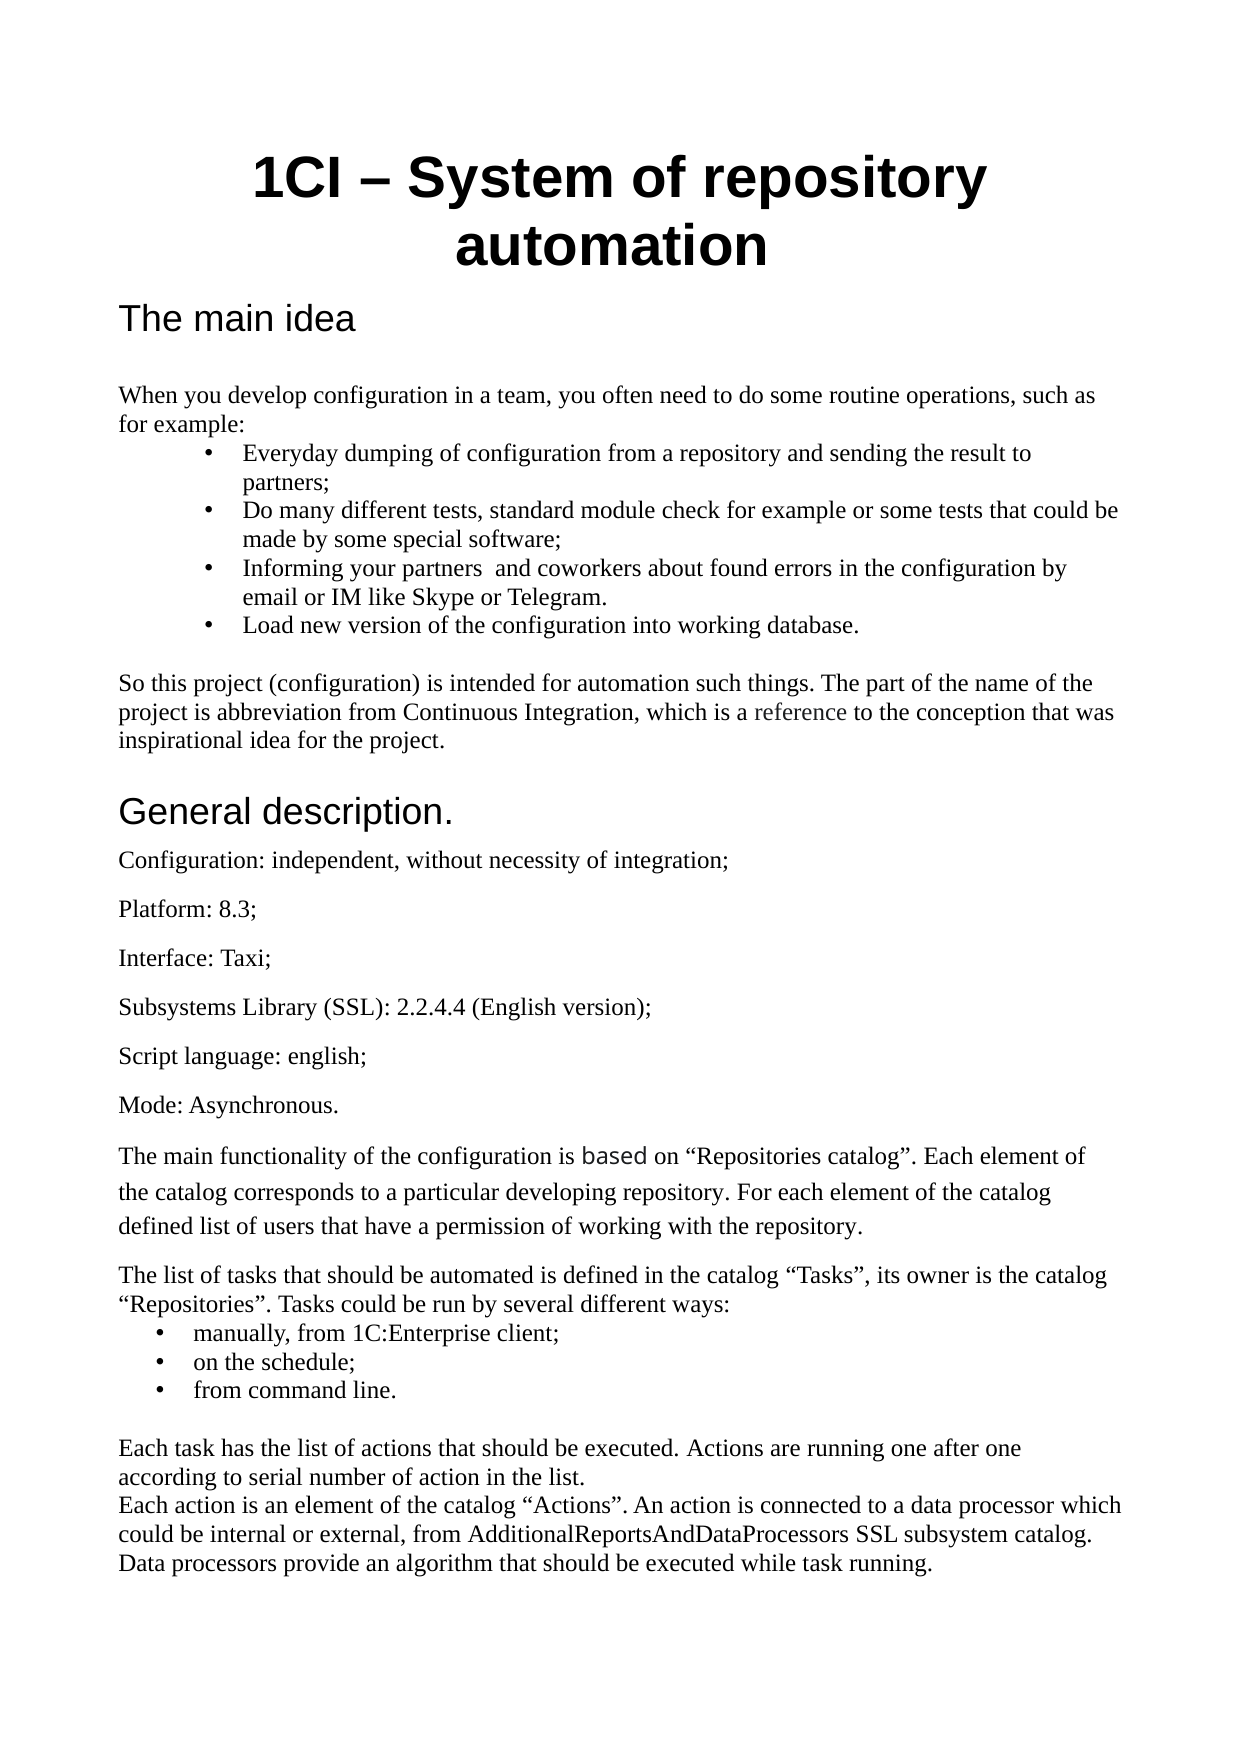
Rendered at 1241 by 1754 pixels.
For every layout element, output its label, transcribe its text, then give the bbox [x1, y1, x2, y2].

text Each task has the list of actions that should be executed. Actions are running one after one according to serial number of action in the list. [118, 1433, 1122, 1490]
list Informing your partners and coworkers about found errors in the configuration by email or IM like Skype or Telegram. [204, 553, 1122, 610]
text The list of tasks that should be automated is defined in the catalog “Tasks”, its owner is the catalog “Repositories”. Tasks could be run by several different ways: [118, 1260, 1122, 1318]
text Each action is an element of the catalog “Actions”. An action is connected to a data processor which could be internal or external, from AdditionalReportsAndDataProcessors SSL subsystem catalog. Data processors provide an algorithm that should be executed while task running. [118, 1490, 1122, 1577]
list Do many different tests, standard module check for example or some tests that could be made by some special software; [204, 495, 1122, 553]
text Platform: 8.3; [118, 894, 1122, 923]
subtitle General description. [118, 789, 1122, 832]
list manually, from 1C:Enterprise client; [156, 1318, 1122, 1347]
text Subsystems Library (SSL): 2.2.4.4 (English version); [118, 992, 1122, 1021]
text Configuration: independent, without necessity of integration; [118, 845, 1122, 873]
text When you develop configuration in a team, you often need to do some routine operations, such as for example: [118, 380, 1122, 438]
list from command line. [156, 1375, 1122, 1404]
text Interface: Taxi; [118, 943, 1122, 972]
text So this project (configuration) is intended for automation such things. The part of the name of the project is abbreviation from Continuous Integration, which is a reference to the conception that was inspirational idea for the project. [118, 668, 1122, 754]
list Everyday dumping of configuration from a repository and sending the result to partners; [204, 438, 1122, 495]
title 1CI – System of repository automation [118, 143, 1122, 277]
subtitle The main idea [118, 296, 1122, 339]
text The main functionality of the configuration is based on “Repositories catalog”. Each element of the catalog corresponds to a particular developing repository. For each element of the catalog defined list of users that have a permission of working with the repository. [118, 1139, 1122, 1240]
text Mode: Asynchronous. [118, 1090, 1122, 1119]
text Script language: english; [118, 1041, 1122, 1070]
list on the schedule; [156, 1347, 1122, 1375]
list Load new version of the configuration into working database. [204, 610, 1122, 639]
